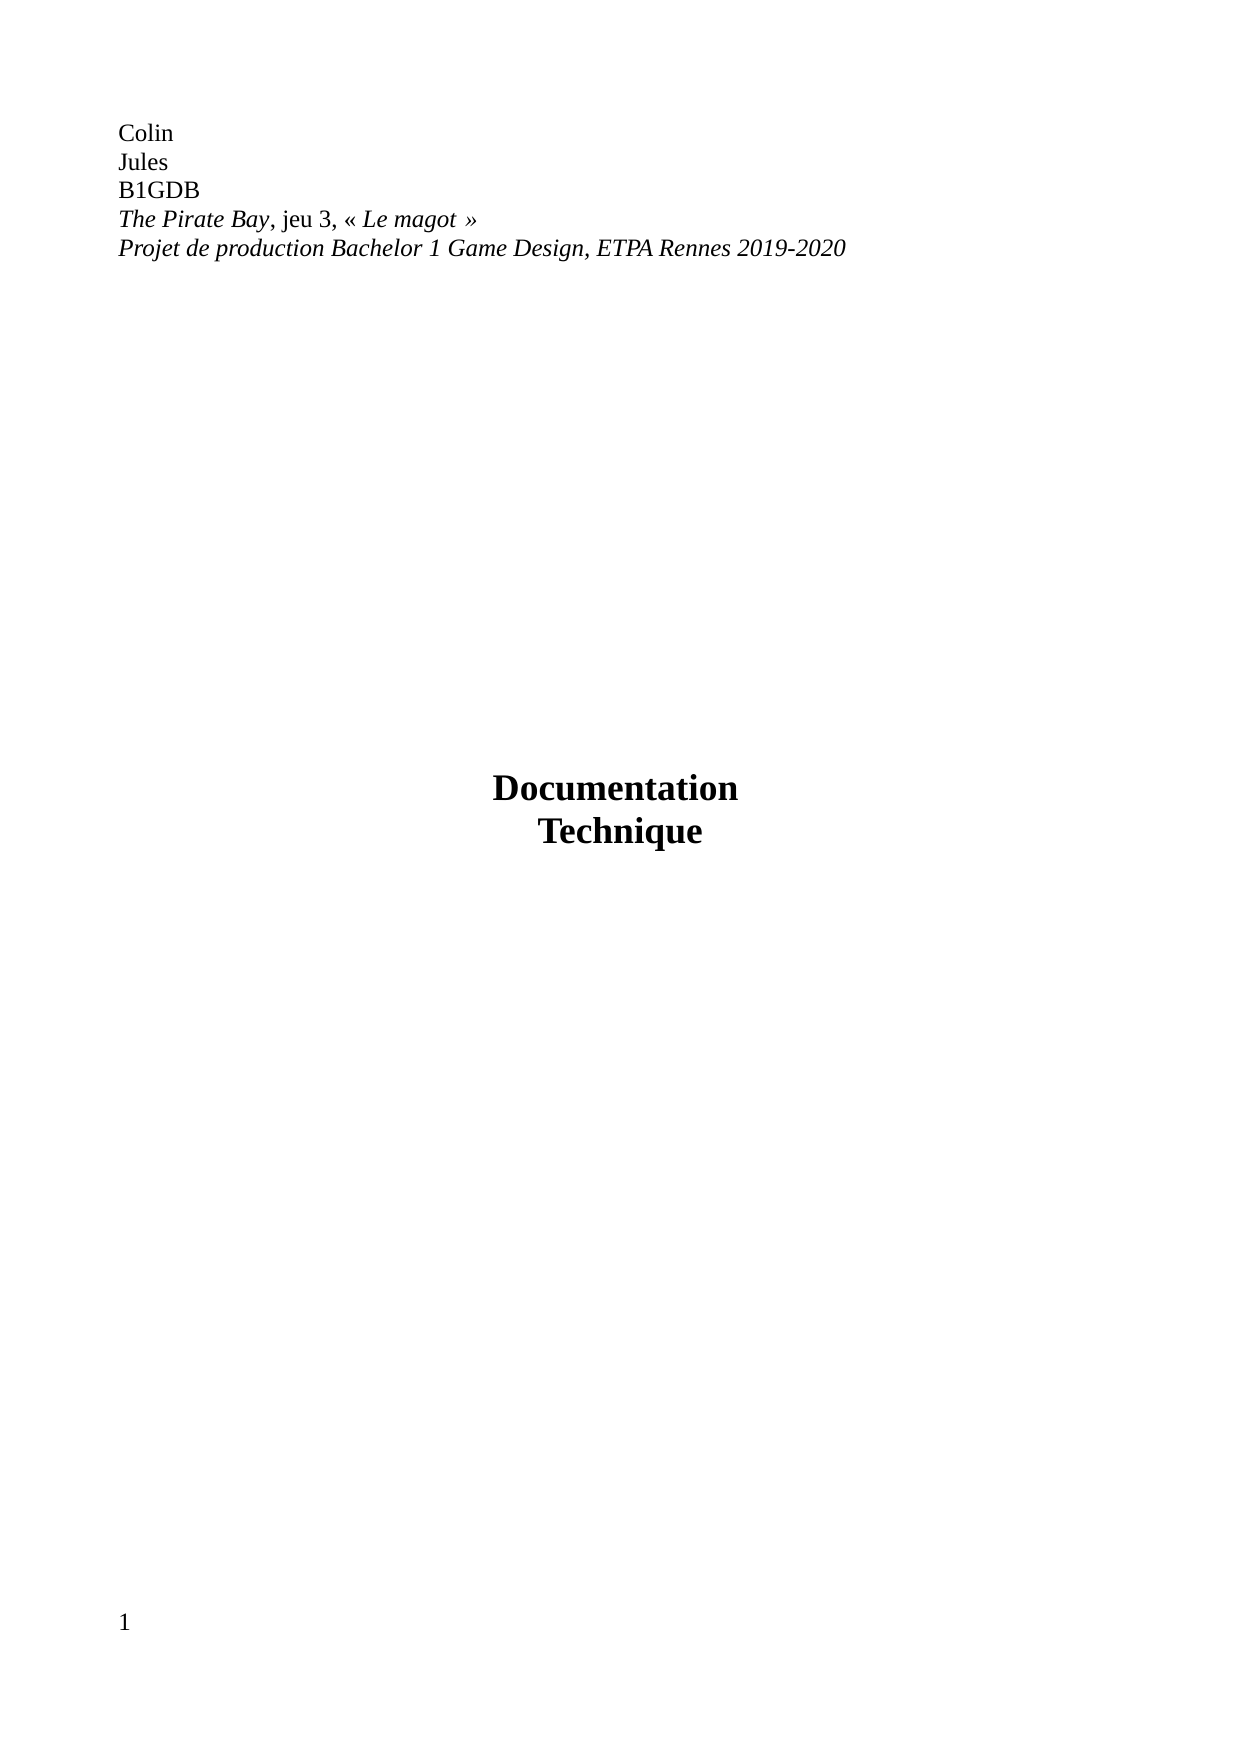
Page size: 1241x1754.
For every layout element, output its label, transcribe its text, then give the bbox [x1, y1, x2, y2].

text Documentation [118, 766, 1122, 809]
text Technique [118, 809, 1122, 852]
